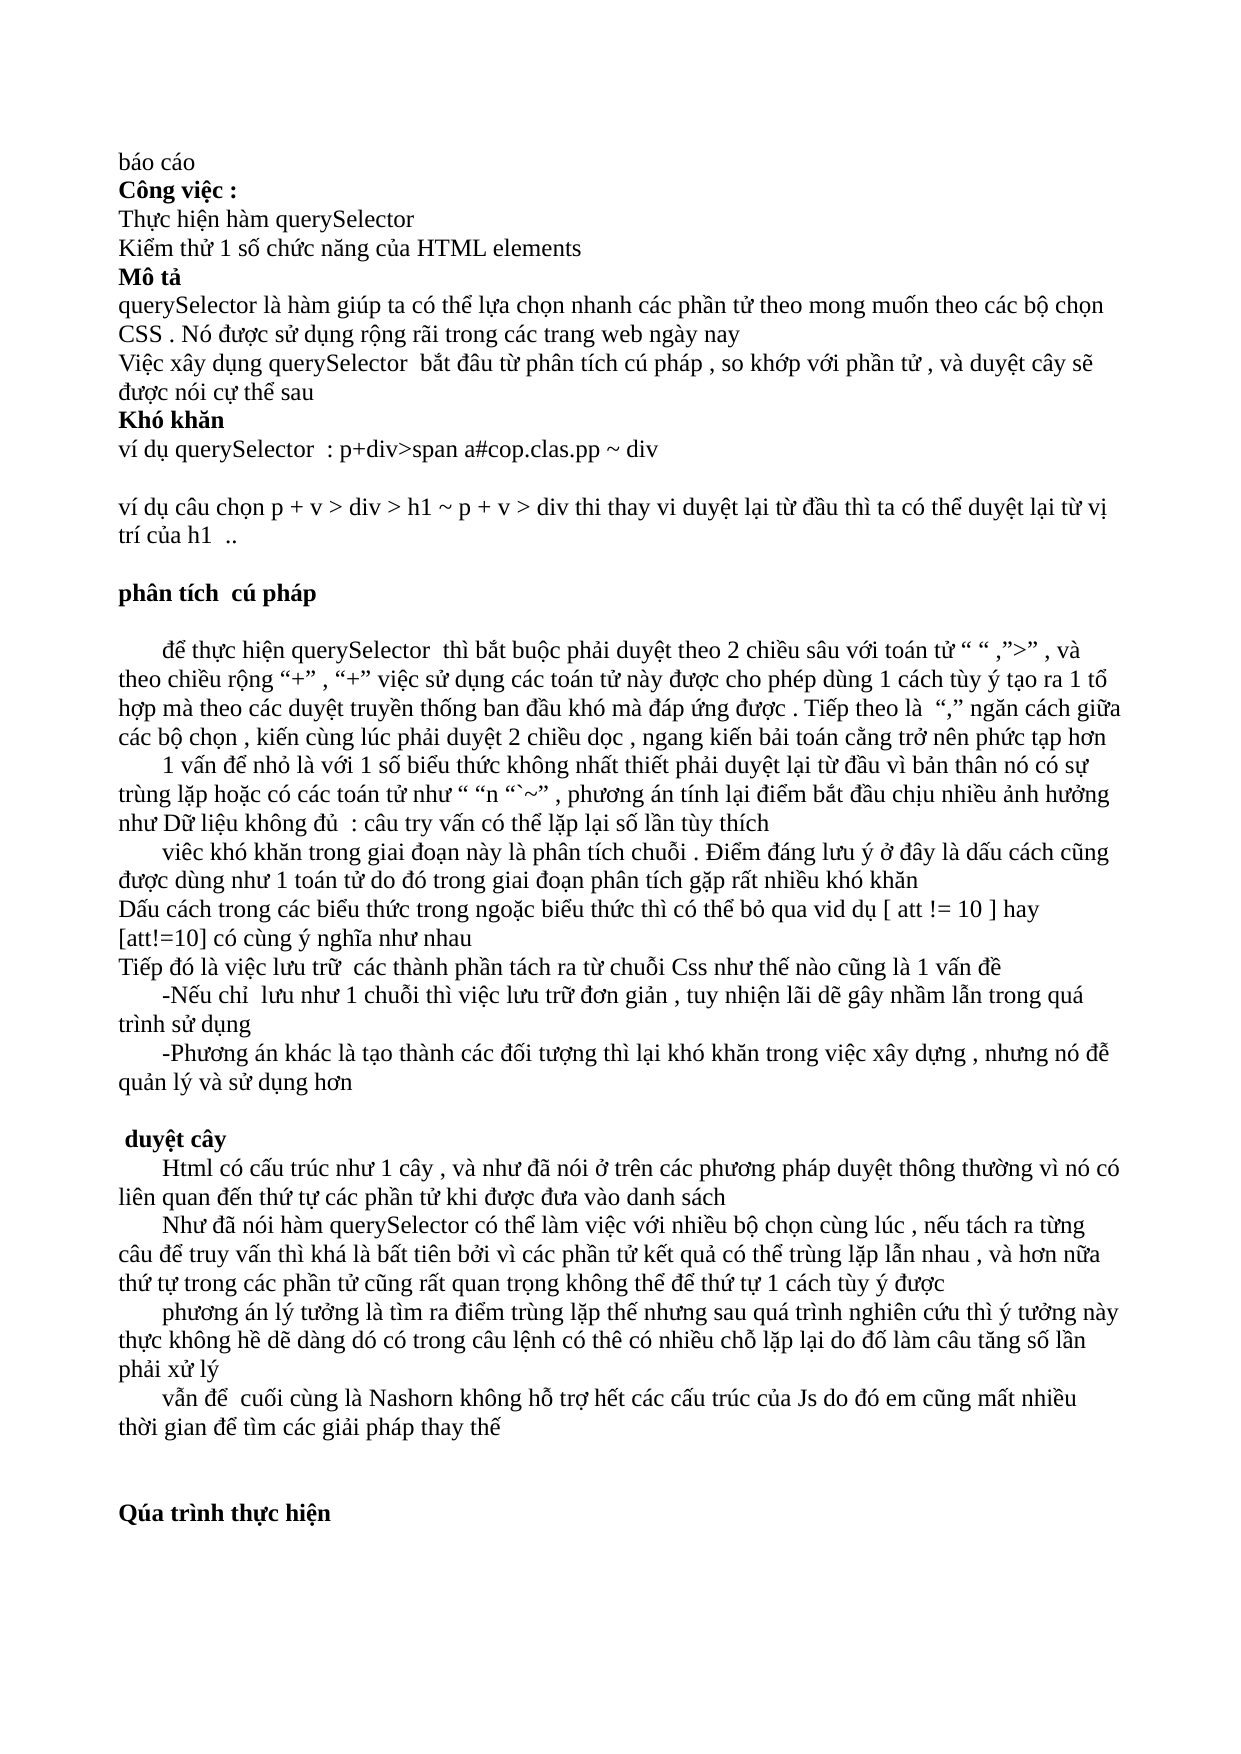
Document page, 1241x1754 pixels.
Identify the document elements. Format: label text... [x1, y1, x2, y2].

text Mô tả [118, 262, 1122, 291]
text Khó khăn [118, 406, 1122, 434]
text Thực hiện hàm querySelector [118, 204, 1122, 233]
text để thực hiện querySelector thì bắt buộc phải duyệt theo 2 chiều sâu với toán tử “ “ ,”>” , và theo chiều rộng “+” , “+” việc sử dụng các toán tử này được cho phép dùng 1 cách tùy ý tạo ra 1 tổ hợp mà theo các duyệt truyền thống ban đầu khó mà đáp ứng được . Tiếp theo là “,” ngăn cách giữa các bộ chọn , kiến cùng lúc phải duyệt 2 chiều dọc , ngang kiến bải toán cằng trở nên phức tạp hơn [118, 636, 1122, 751]
text Việc xây dụng querySelector bắt đâu từ phân tích cú pháp , so khớp với phần tử , và duyệt cây sẽ được nói cự thể sau [118, 348, 1122, 406]
text duyệt cây [118, 1124, 1122, 1153]
text [att!=10] có cùng ý nghĩa như nhau [118, 923, 1122, 952]
text querySelector là hàm giúp ta có thể lựa chọn nhanh các phần tử theo mong muốn theo các bộ chọn CSS . Nó được sử dụng rộng rãi trong các trang web ngày nay [118, 291, 1122, 348]
text -Nếu chỉ lưu như 1 chuỗi thì việc lưu trữ đơn giản , tuy nhiện lãi dẽ gây nhầm lẫn trong quá trình sử dụng [118, 981, 1122, 1038]
text vẫn để cuối cùng là Nashorn không hỗ trợ hết các cấu trúc của Js do đó em cũng mất nhiều thời gian để tìm các giải pháp thay thế [118, 1383, 1122, 1441]
text Công việc : [118, 176, 1122, 204]
text 1 vấn để nhỏ là với 1 số biểu thức không nhất thiết phải duyệt lại từ đầu vì bản thân nó có sự trùng lặp hoặc có các toán tử như “ “n “`~” , phương án tính lại điểm bắt đầu chịu nhiều ảnh hưởng như Dữ liệu không đủ : câu try vấn có thể lặp lại số lần tùy thích [118, 751, 1122, 837]
text Như đã nói hàm querySelector có thể làm việc với nhiều bộ chọn cùng lúc , nếu tách ra từng câu để truy vấn thì khá là bất tiên bởi vì các phần tử kết quả có thể trùng lặp lẫn nhau , và hơn nữa thứ tự trong các phần tử cũng rất quan trọng không thể để thứ tự 1 cách tùy ý được [118, 1211, 1122, 1297]
text phương án lý tưởng là tìm ra điểm trùng lặp thế nhưng sau quá trình nghiên cứu thì ý tưởng này thực không hề dẽ dàng dó có trong câu lệnh có thê có nhiều chỗ lặp lại do đố làm câu tăng số lần phải xử lý [118, 1297, 1122, 1383]
text phân tích cú pháp [118, 578, 1122, 607]
text ví dụ querySelector : p+div>span a#cop.clas.pp ~ div [118, 434, 1122, 463]
text Dấu cách trong các biểu thức trong ngoặc biểu thức thì có thể bỏ qua vid dụ [ att != 10 ] hay [118, 894, 1122, 923]
text Qúa trình thực hiện [118, 1498, 1122, 1527]
text viêc khó khăn trong giai đoạn này là phân tích chuỗi . Điểm đáng lưu ý ở đây là dấu cách cũng được dùng như 1 toán tử do đó trong giai đoạn phân tích gặp rất nhiều khó khăn [118, 837, 1122, 894]
text Tiếp đó là việc lưu trữ các thành phần tách ra từ chuỗi Css như thế nào cũng là 1 vấn đề [118, 952, 1122, 981]
text báo cáo [118, 147, 1122, 176]
text -Phương án khác là tạo thành các đối tượng thì lại khó khăn trong việc xây dựng , nhưng nó đễ quản lý và sử dụng hơn [118, 1038, 1122, 1096]
text Html có cấu trúc như 1 cây , và như đã nói ở trên các phương pháp duyệt thông thường vì nó có liên quan đến thứ tự các phần tử khi được đưa vào danh sách [118, 1153, 1122, 1211]
text ví dụ câu chọn p + v > div > h1 ~ p + v > div thi thay vi duyệt lại từ đầu thì ta có thể duyệt lại từ vị trí của h1 .. [118, 492, 1122, 549]
text Kiểm thử 1 số chức năng của HTML elements [118, 233, 1122, 262]
